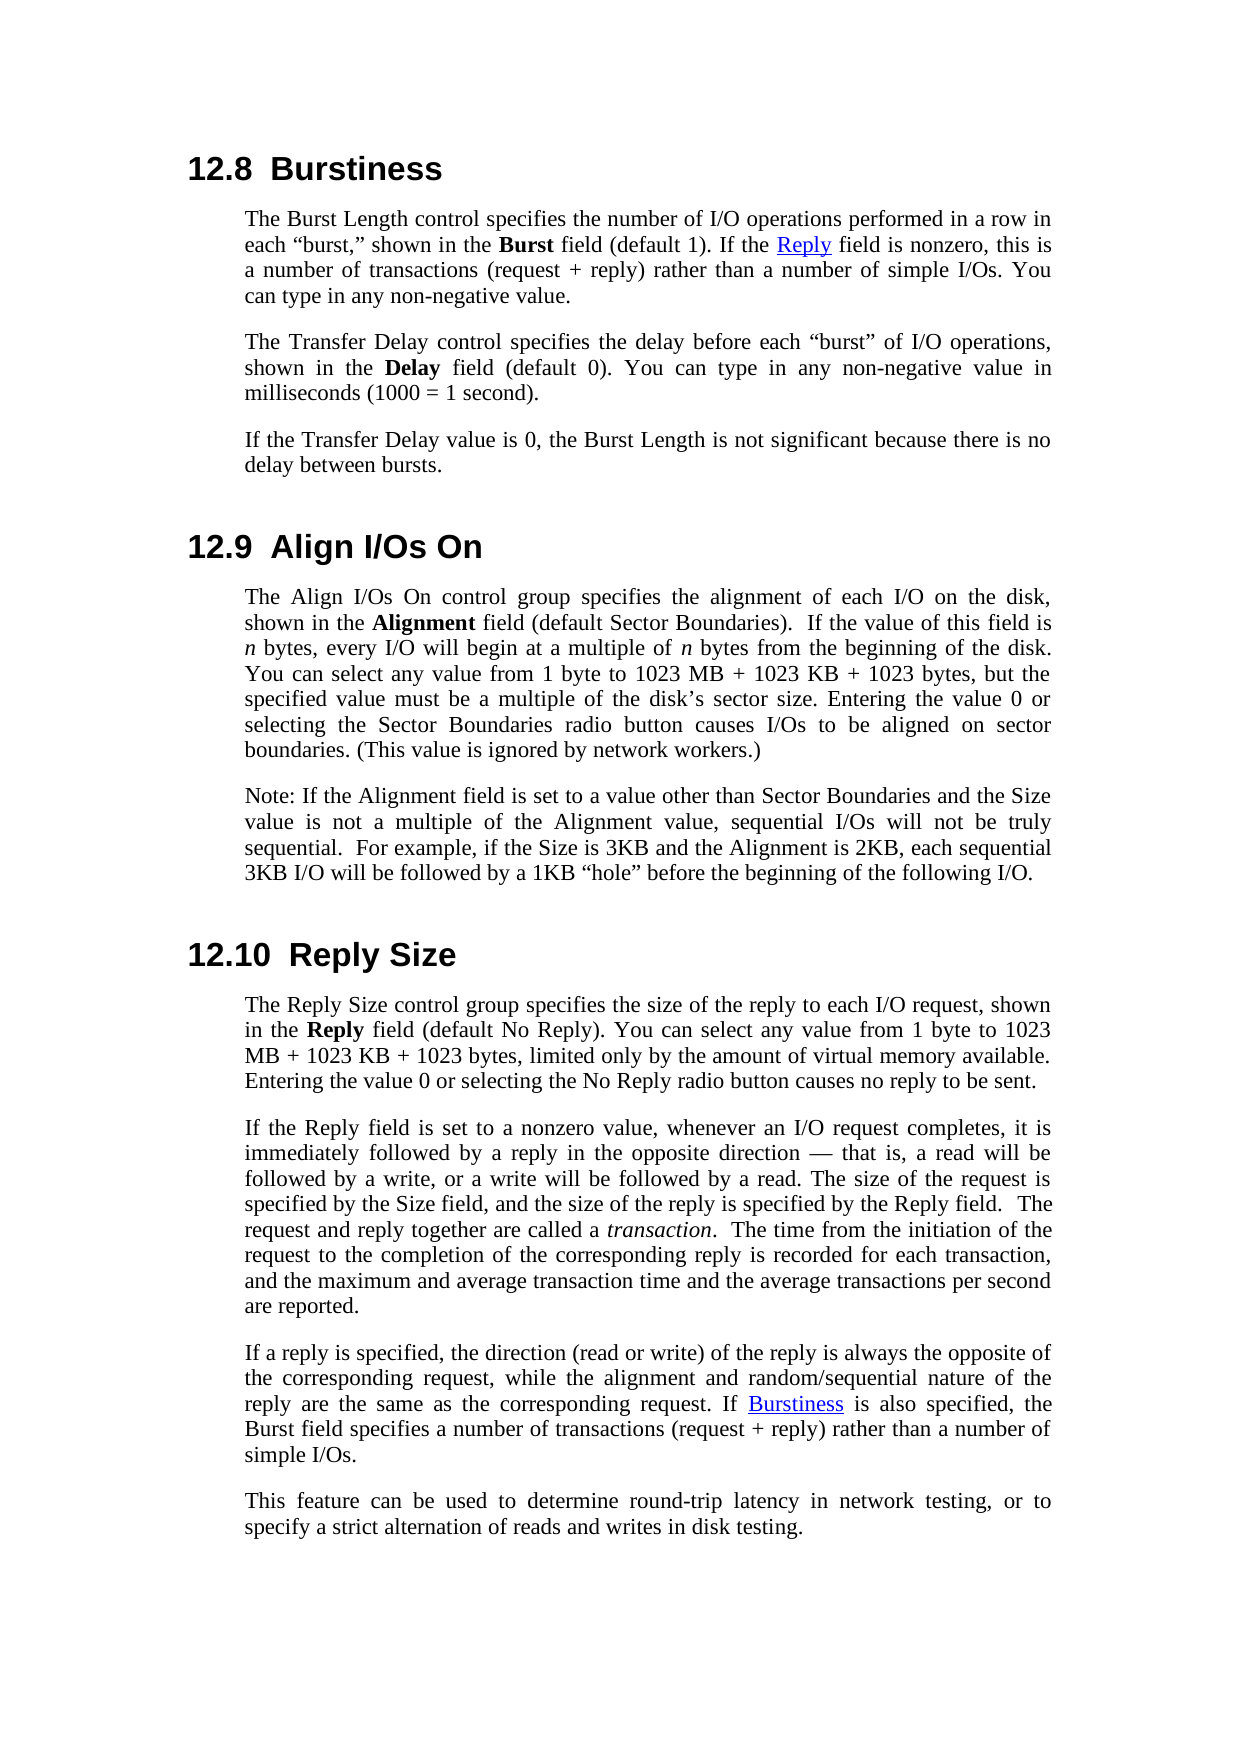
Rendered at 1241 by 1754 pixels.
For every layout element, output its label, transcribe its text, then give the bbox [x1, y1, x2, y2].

text The Align I/Os On control group specifies the alignment of each I/O on the disk, shown in the Alignment field (default Sector Boundaries). If the value of this field is n bytes, every I/O will begin at a multiple of n bytes from the beginning of the disk. You can select any value from 1 byte to 1023 MB + 1023 KB + 1023 bytes, but the specified value must be a multiple of the disk’s sector size. Entering the value 0 or selecting the Sector Boundaries radio button causes I/Os to be aligned on sector boundaries. (This value is ignored by network workers.) [244, 584, 1053, 762]
subtitle 12.8 Burstiness [187, 150, 1053, 187]
subtitle 12.10 Reply Size [187, 935, 1053, 973]
text The Burst Length control specifies the number of I/O operations performed in a row in each “burst,” shown in the Burst field (default 1). If the Reply field is nonzero, this is a number of transactions (request + reply) rather than a number of simple I/Os. You can type in any non-negative value. [244, 206, 1053, 308]
text If the Reply field is set to a nonzero value, whenever an I/O request completes, it is immediately followed by a reply in the opposite direction — that is, a read will be followed by a write, or a write will be followed by a read. The size of the request is specified by the Size field, and the size of the reply is specified by the Reply field. The request and reply together are called a transaction. The time from the initiation of the request to the completion of the corresponding reply is recorded for each transaction, and the maximum and average transaction time and the average transactions per second are reported. [244, 1114, 1053, 1319]
subtitle 12.9 Align I/Os On [187, 528, 1053, 565]
text The Reply Size control group specifies the size of the reply to each I/O request, shown in the Reply field (default No Reply). You can select any value from 1 byte to 1023 MB + 1023 KB + 1023 bytes, limited only by the amount of virtual memory available. Entering the value 0 or selecting the No Reply radio button causes no reply to be sent. [244, 992, 1053, 1094]
text If the Transfer Delay value is 0, the Burst Length is not significant because there is no delay between bursts. [244, 427, 1053, 478]
text The Transfer Delay control specifies the delay before each “burst” of I/O operations, shown in the Delay field (default 0). You can type in any non-negative value in milliseconds (1000 = 1 second). [244, 329, 1053, 406]
text Note: If the Alignment field is set to a value other than Sector Boundaries and the Size value is not a multiple of the Alignment value, sequential I/Os will not be truly sequential. For example, if the Size is 3KB and the Alignment is 2KB, each sequential 3KB I/O will be followed by a 1KB “hole” before the beginning of the following I/O. [244, 783, 1053, 885]
text This feature can be used to determine round-trip latency in network testing, or to specify a strict alternation of reads and writes in disk testing. [244, 1488, 1053, 1539]
text If a reply is specified, the direction (read or write) of the reply is always the opposite of the corresponding request, while the alignment and random/sequential nature of the reply are the same as the corresponding request. If Burstiness is also specified, the Burst field specifies a number of transactions (request + reply) rather than a number of simple I/Os. [244, 1339, 1053, 1467]
